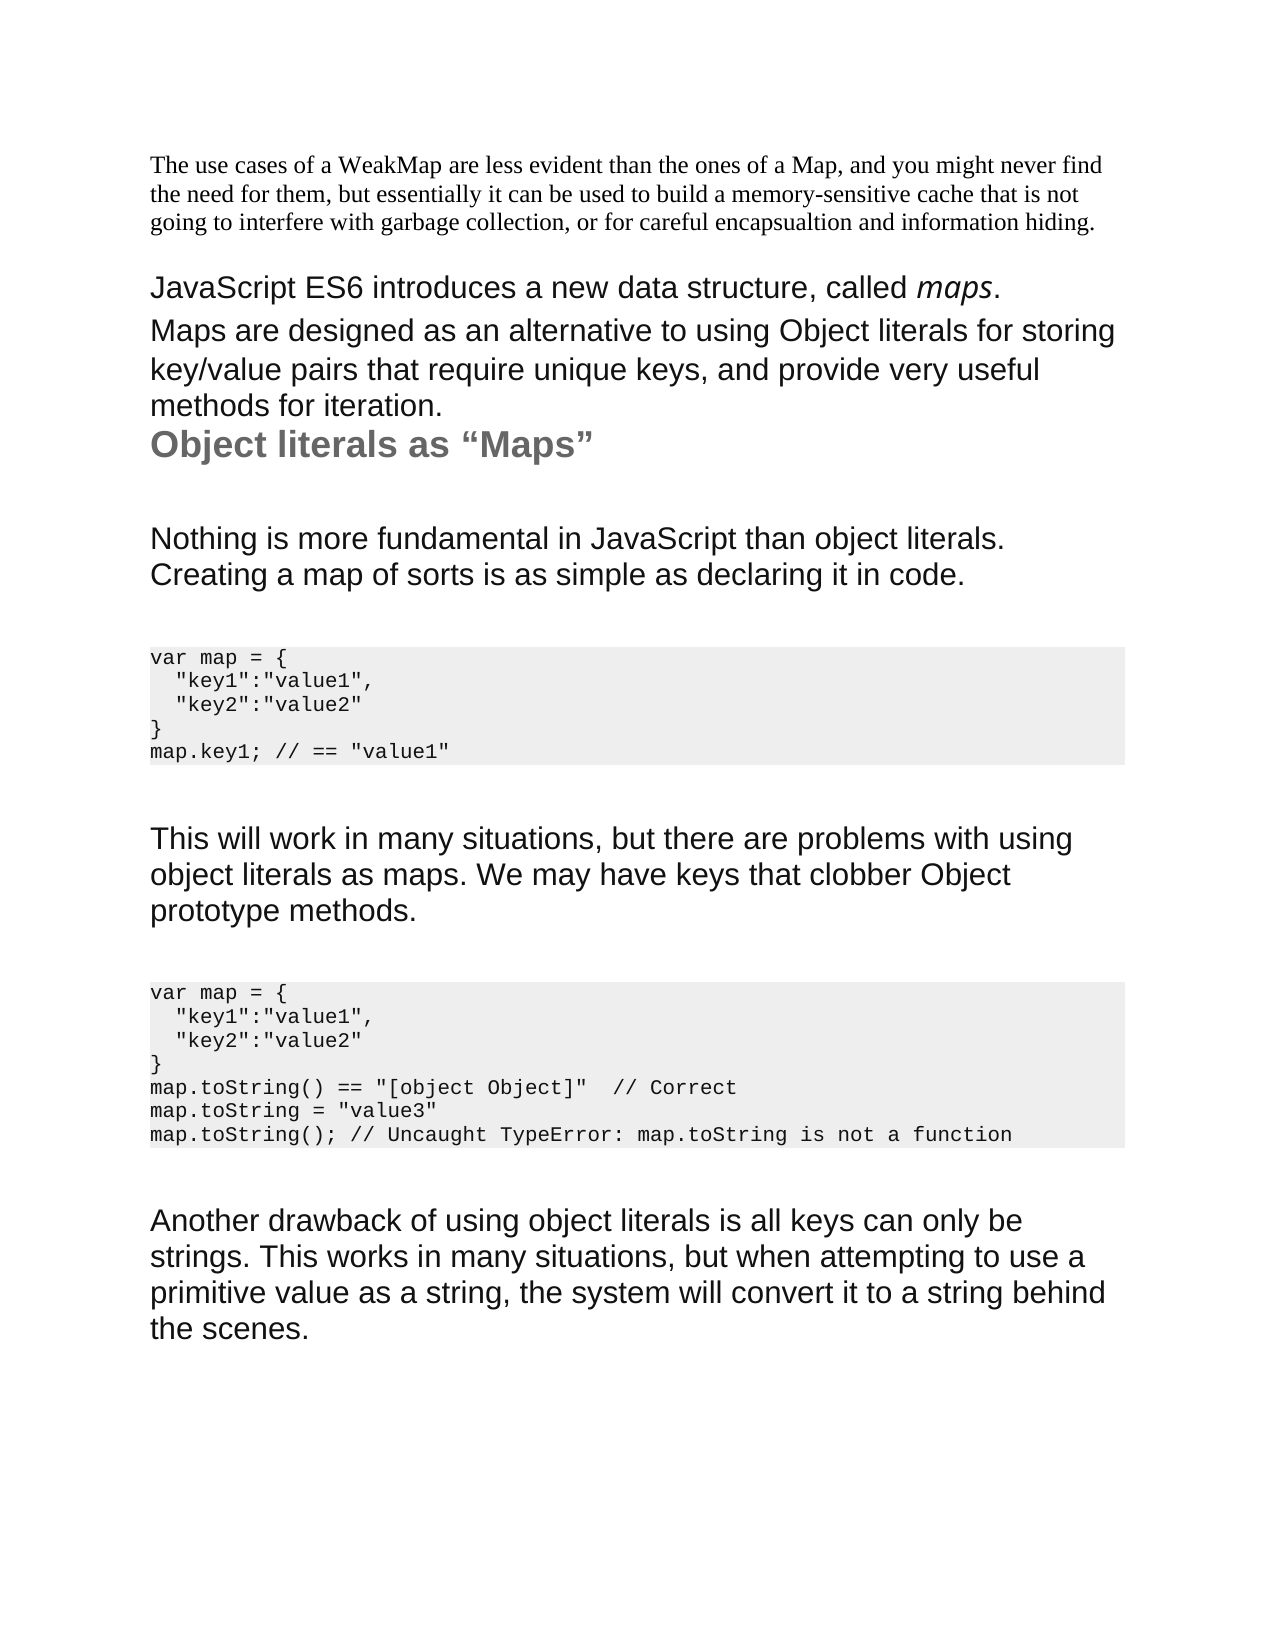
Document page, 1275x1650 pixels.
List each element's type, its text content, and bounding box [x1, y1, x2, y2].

text The use cases of a WeakMap are less evident than the ones of a Map, and you might never find the need for them, but essentially it can be used to build a memory-sensitive cache that is not going to interfere with garbage collection, or for careful encapsualtion and information hiding. [150, 150, 1125, 236]
text var map = { "key1":"value1", "key2":"value2" } map.key1; // == "value1" [150, 647, 1125, 765]
text This will work in many situations, but there are problems with using object literals as maps. We may have keys that clobber Object prototype methods. [150, 820, 1125, 928]
text Nothing is more fundamental in JavaScript than object literals. Creating a map of sorts is as simple as declaring it in code. [150, 520, 1125, 592]
text JavaScript ES6 introduces a new data structure, called maps. Maps are designed as an alternative to using Object literals for storing key/value pairs that require unique keys, and provide very useful methods for iteration. [150, 265, 1125, 422]
subtitle Object literals as “Maps” [150, 422, 1125, 466]
text Another drawback of using object literals is all keys can only be strings. This works in many situations, but when attempting to use a primitive value as a string, the system will convert it to a string behind the scenes. [150, 1202, 1125, 1346]
text var map = { "key1":"value1", "key2":"value2" } map.toString() == "[object Object]" // Correct map.toString = "value3" map.toString(); // Uncaught TypeError: map.toString is not a function [150, 982, 1125, 1148]
